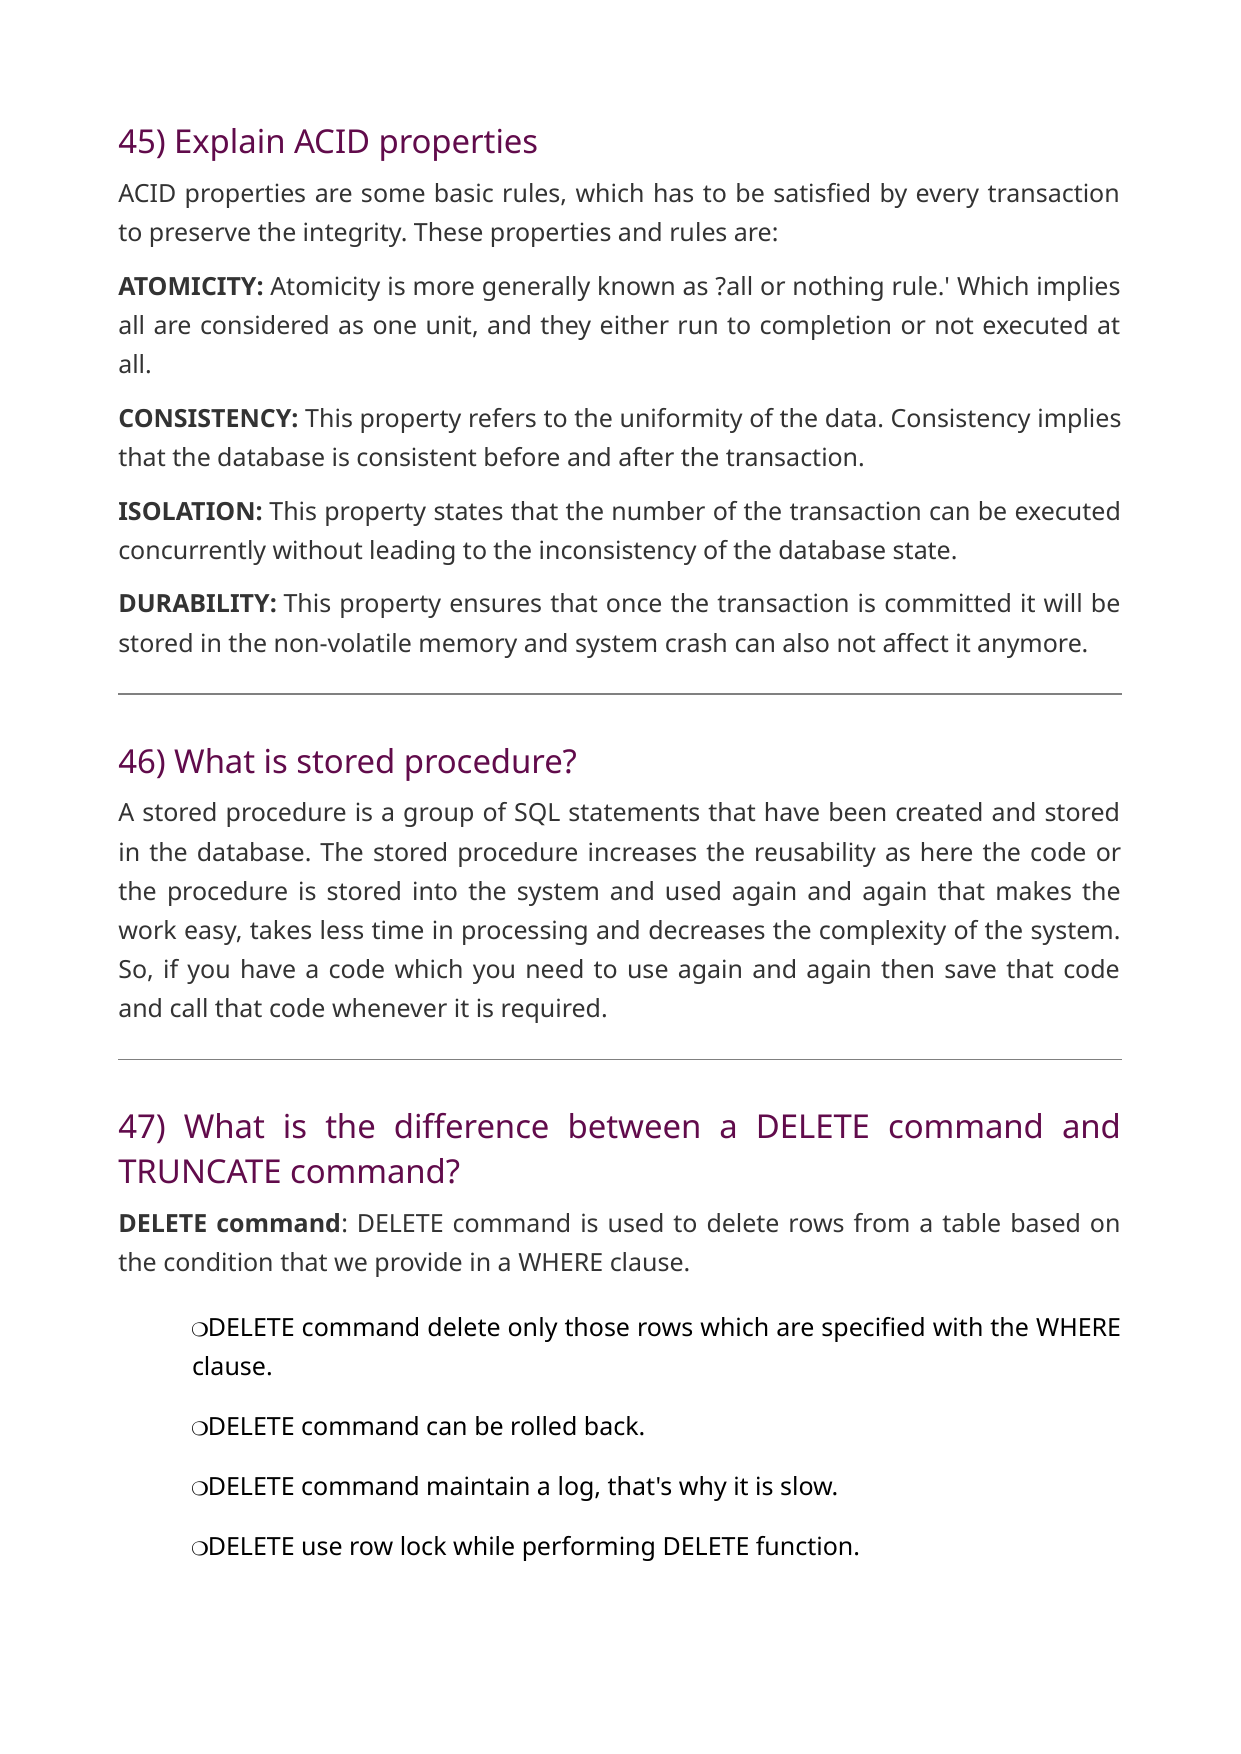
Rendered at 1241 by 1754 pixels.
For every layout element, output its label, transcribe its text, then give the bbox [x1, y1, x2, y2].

text CONSISTENCY: This property refers to the uniformity of the data. Consistency implies that the database is consistent before and after the transaction. [118, 400, 1122, 473]
text DELETE command: DELETE command is used to delete rows from a table based on the condition that we provide in a WHERE clause. [118, 1205, 1122, 1279]
list DELETE use row lock while performing DELETE function. [118, 1523, 1122, 1562]
list DELETE command maintain a log, that's why it is slow. [118, 1463, 1122, 1502]
subtitle 47) What is the difference between a DELETE command and TRUNCATE command? [118, 1103, 1122, 1193]
text ISOLATION: This property states that the number of the transaction can be executed concurrently without leading to the inconsistency of the database state. [118, 493, 1122, 566]
text ATOMICITY: Atomicity is more generally known as ?all or nothing rule.' Which implies all are considered as one unit, and they either run to completion or not executed at all. [118, 268, 1122, 381]
text ACID properties are some basic rules, which has to be satisfied by every transaction to preserve the integrity. These properties and rules are: [118, 175, 1122, 248]
text DURABILITY: This property ensures that once the transaction is committed it will be stored in the non-volatile memory and system crash can also not affect it anymore. [118, 586, 1122, 659]
text A stored procedure is a group of SQL statements that have been created and stored in the database. The stored procedure increases the reusability as here the code or the procedure is stored into the system and used again and again that makes the work easy, takes less time in processing and decreases the complexity of the system. So, if you have a code which you need to use again and again then save that code and call that code whenever it is required. [118, 795, 1122, 1025]
list DELETE command can be rolled back. [118, 1403, 1122, 1443]
subtitle 45) Explain ACID properties [118, 118, 1122, 163]
subtitle 46) What is stored procedure? [118, 738, 1122, 783]
list DELETE command delete only those rows which are specified with the WHERE clause. [118, 1304, 1122, 1383]
